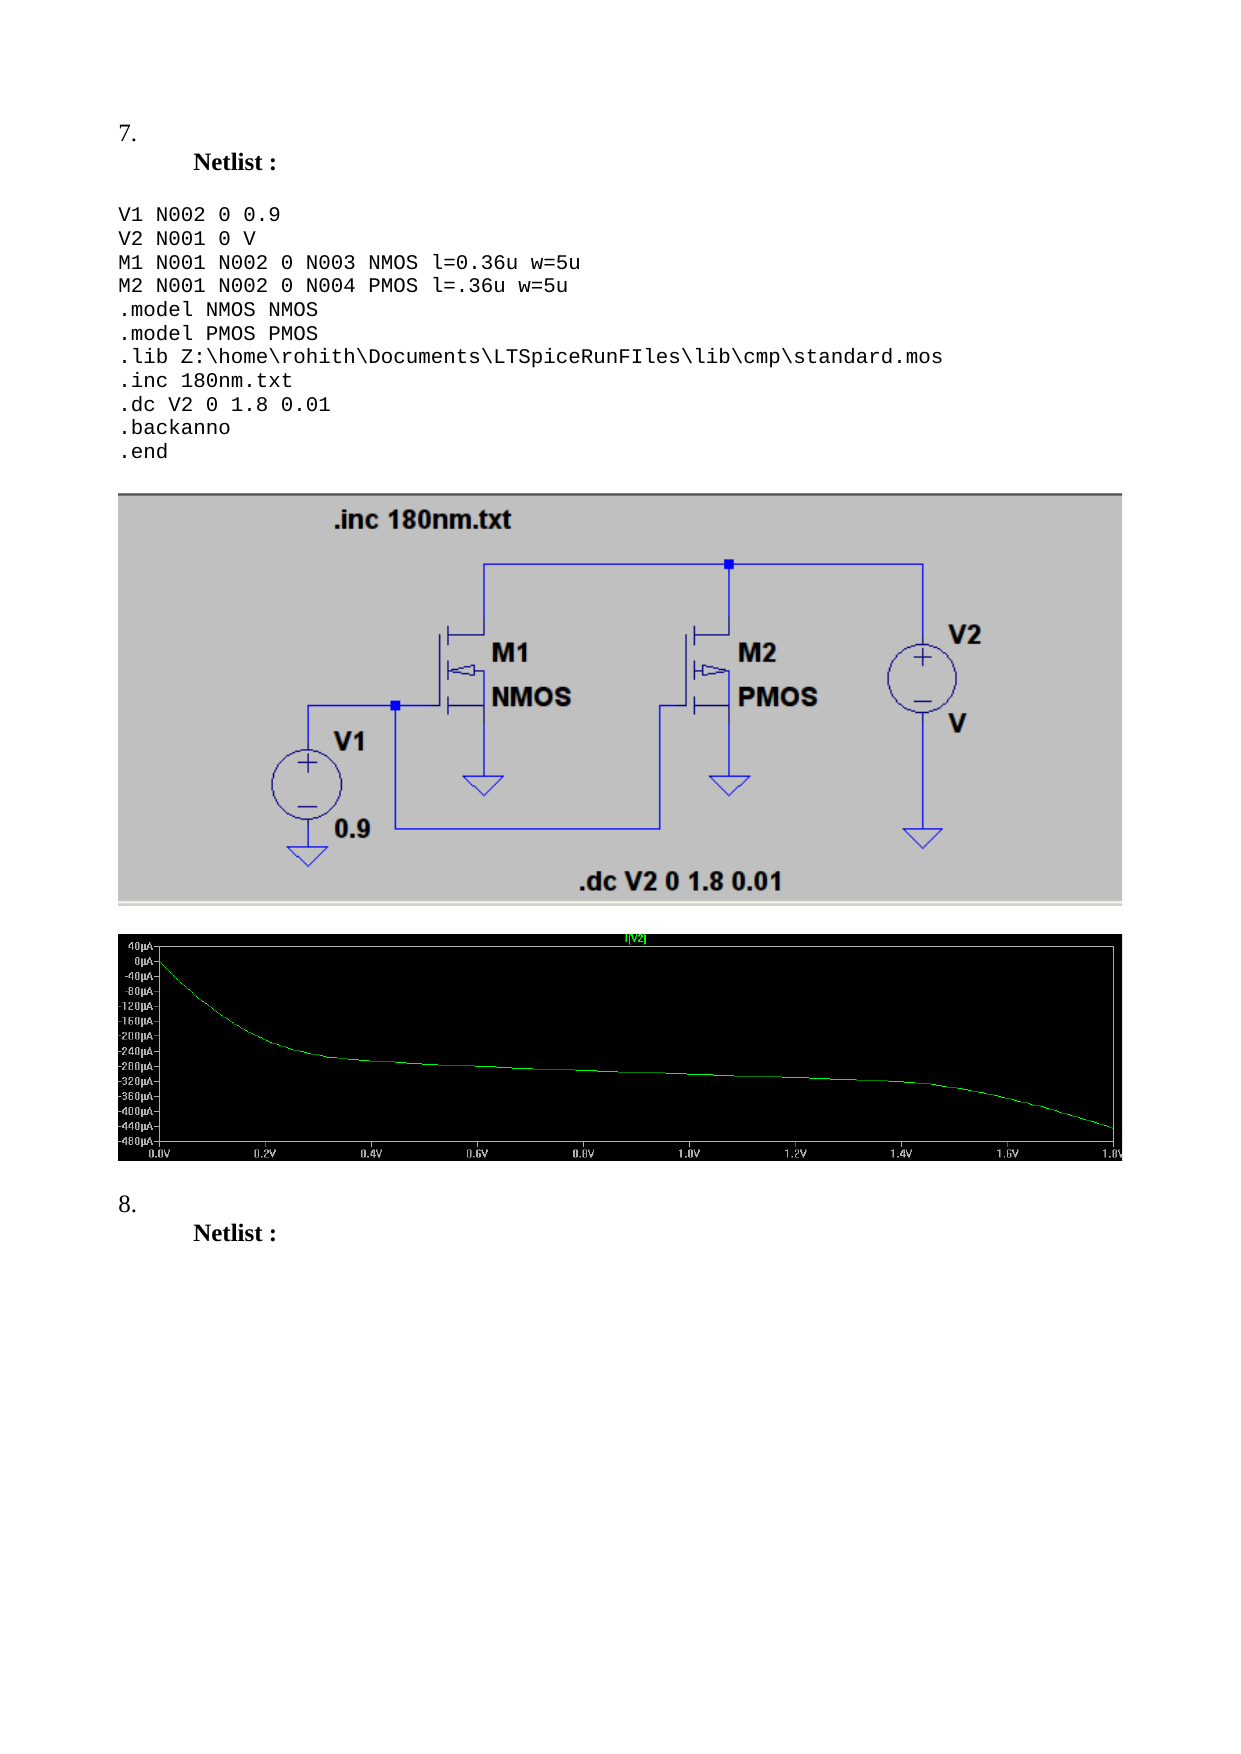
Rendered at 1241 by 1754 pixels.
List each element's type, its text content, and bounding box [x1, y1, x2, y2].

text V2 N001 0 V [118, 228, 1122, 252]
text 7. [118, 118, 1122, 147]
text .lib Z:\home\rohith\Documents\LTSpiceRunFIles\lib\cmp\standard.mos [118, 346, 1122, 370]
text M1 N001 N002 0 N003 NMOS l=0.36u w=5u [118, 252, 1122, 275]
text .dc V2 0 1.8 0.01 [118, 393, 1122, 417]
picture [118, 493, 1123, 906]
text .model PMOS PMOS [118, 323, 1122, 346]
text .end [118, 441, 1122, 464]
text M2 N001 N002 0 N004 PMOS l=.36u w=5u [118, 275, 1122, 299]
text .model NMOS NMOS [118, 299, 1122, 323]
picture [118, 934, 1123, 1161]
text Netlist : [118, 1218, 1122, 1247]
text .inc 180nm.txt [118, 370, 1122, 393]
text .backanno [118, 417, 1122, 441]
text Netlist : [118, 147, 1122, 176]
text V1 N002 0 0.9 [118, 204, 1122, 228]
text 8. [118, 1189, 1122, 1218]
